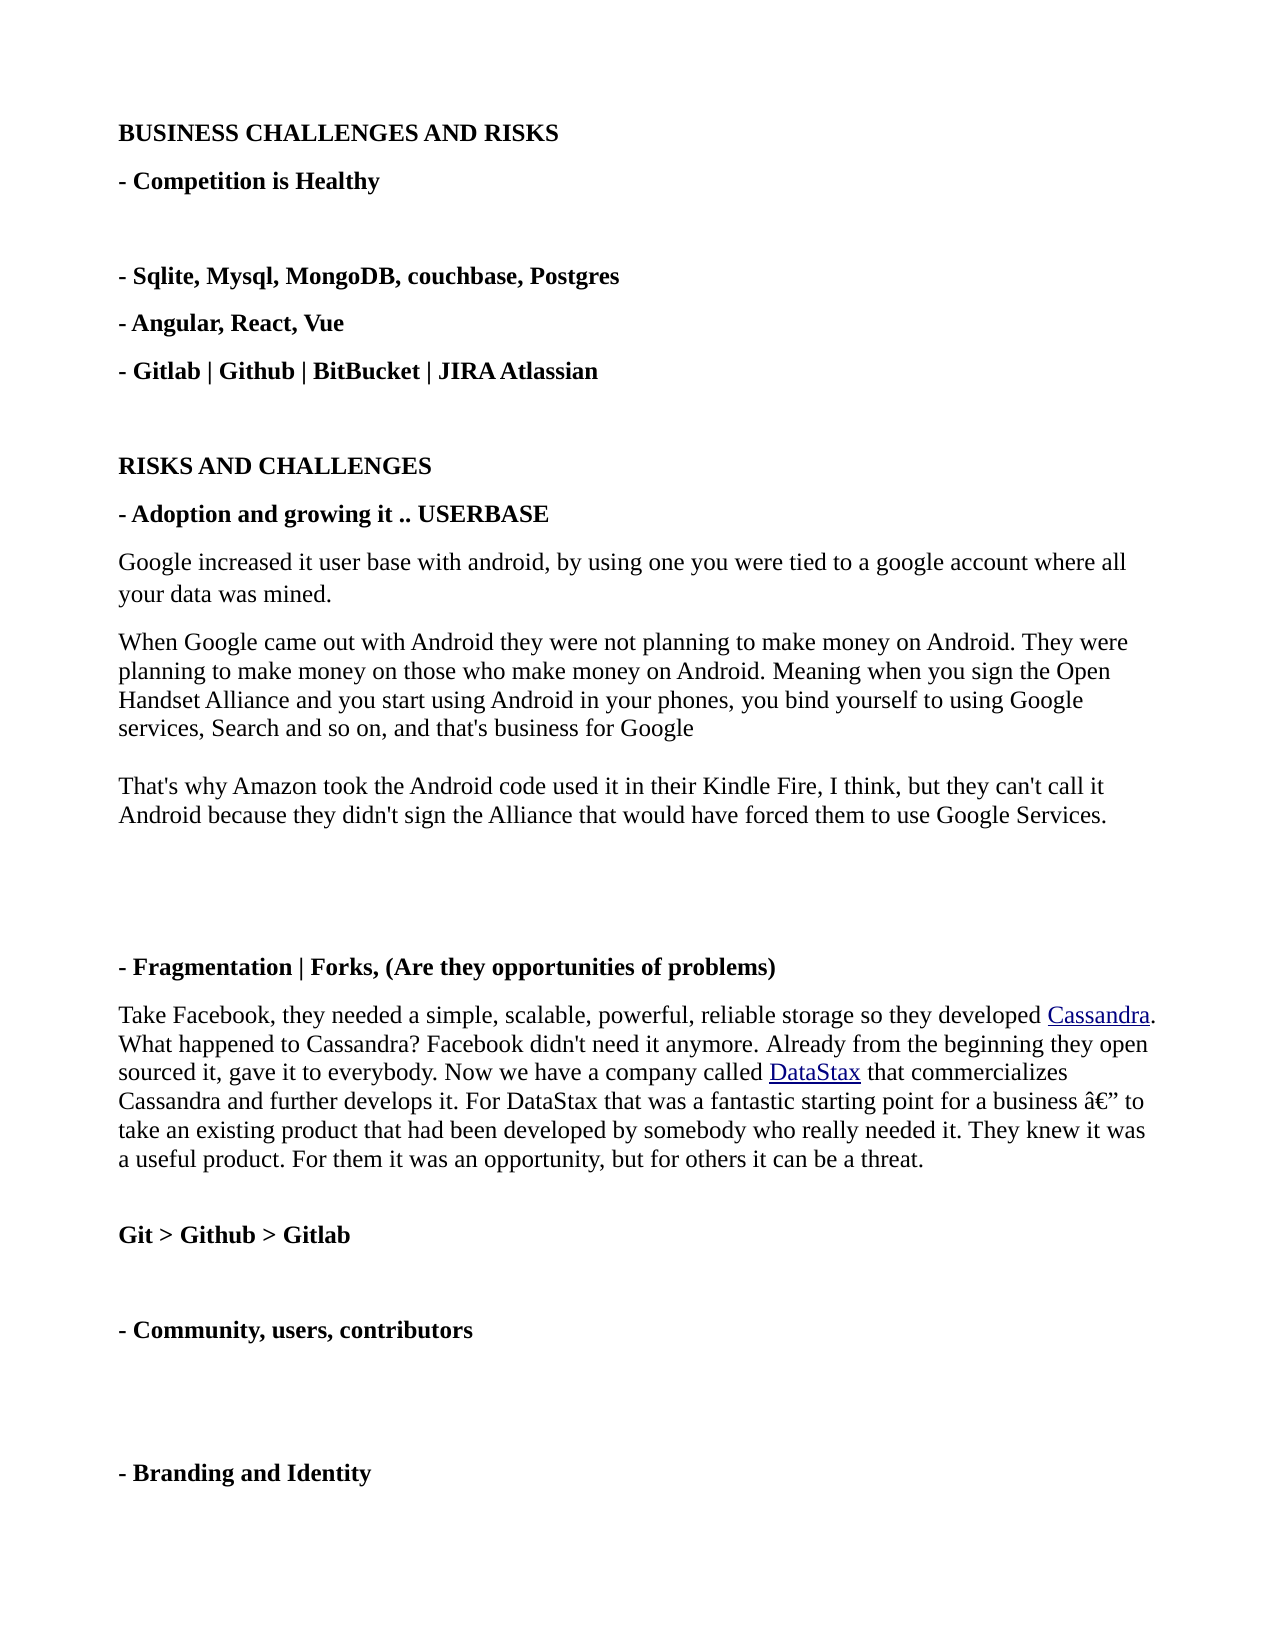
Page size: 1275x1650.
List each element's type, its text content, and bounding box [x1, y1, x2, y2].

text - Angular, React, Vue [118, 308, 1157, 337]
text - Fragmentation | Forks, (Are they opportunities of problems) [118, 952, 1157, 981]
text - Community, users, contributors [118, 1315, 1157, 1344]
text - Gitlab | Github | BitBucket | JIRA Atlassian [118, 356, 1157, 385]
text RISKS AND CHALLENGES [118, 451, 1157, 480]
text That's why Amazon took the Android code used it in their Kindle Fire, I think, but they can't call it Android because they didn't sign the Alliance that would have forced them to use Google Services. [118, 771, 1157, 828]
text - Branding and Identity [118, 1458, 1157, 1487]
text Git > Github > Gitlab [118, 1220, 1157, 1249]
text - Competition is Healthy [118, 166, 1157, 194]
text - Adoption and growing it .. USERBASE [118, 499, 1157, 528]
text When Google came out with Android they were not planning to make money on Android. They were planning to make money on those who make money on Android. Meaning when you sign the Open Handset Alliance and you start using Android in your phones, you bind yourself to using Google services, Search and so on, and that's business for Google [118, 627, 1157, 742]
text Take Facebook, they needed a simple, scalable, powerful, reliable storage so they developed Cassandra. What happened to Cassandra? Facebook didn't need it anymore. Already from the beginning they open sourced it, gave it to everybody. Now we have a company called DataStax that commercializes Cassandra and further develops it. For DataStax that was a fantastic starting point for a business â€” to take an existing product that had been developed by somebody who really needed it. They knew it was a useful product. For them it was an opportunity, but for others it can be a threat. [118, 1000, 1157, 1172]
text BUSINESS CHALLENGES AND RISKS [118, 118, 1157, 147]
text - Sqlite, Mysql, MongoDB, couchbase, Postgres [118, 261, 1157, 290]
text Google increased it user base with android, by using one you were tied to a google account where all your data was mined. [118, 547, 1157, 608]
